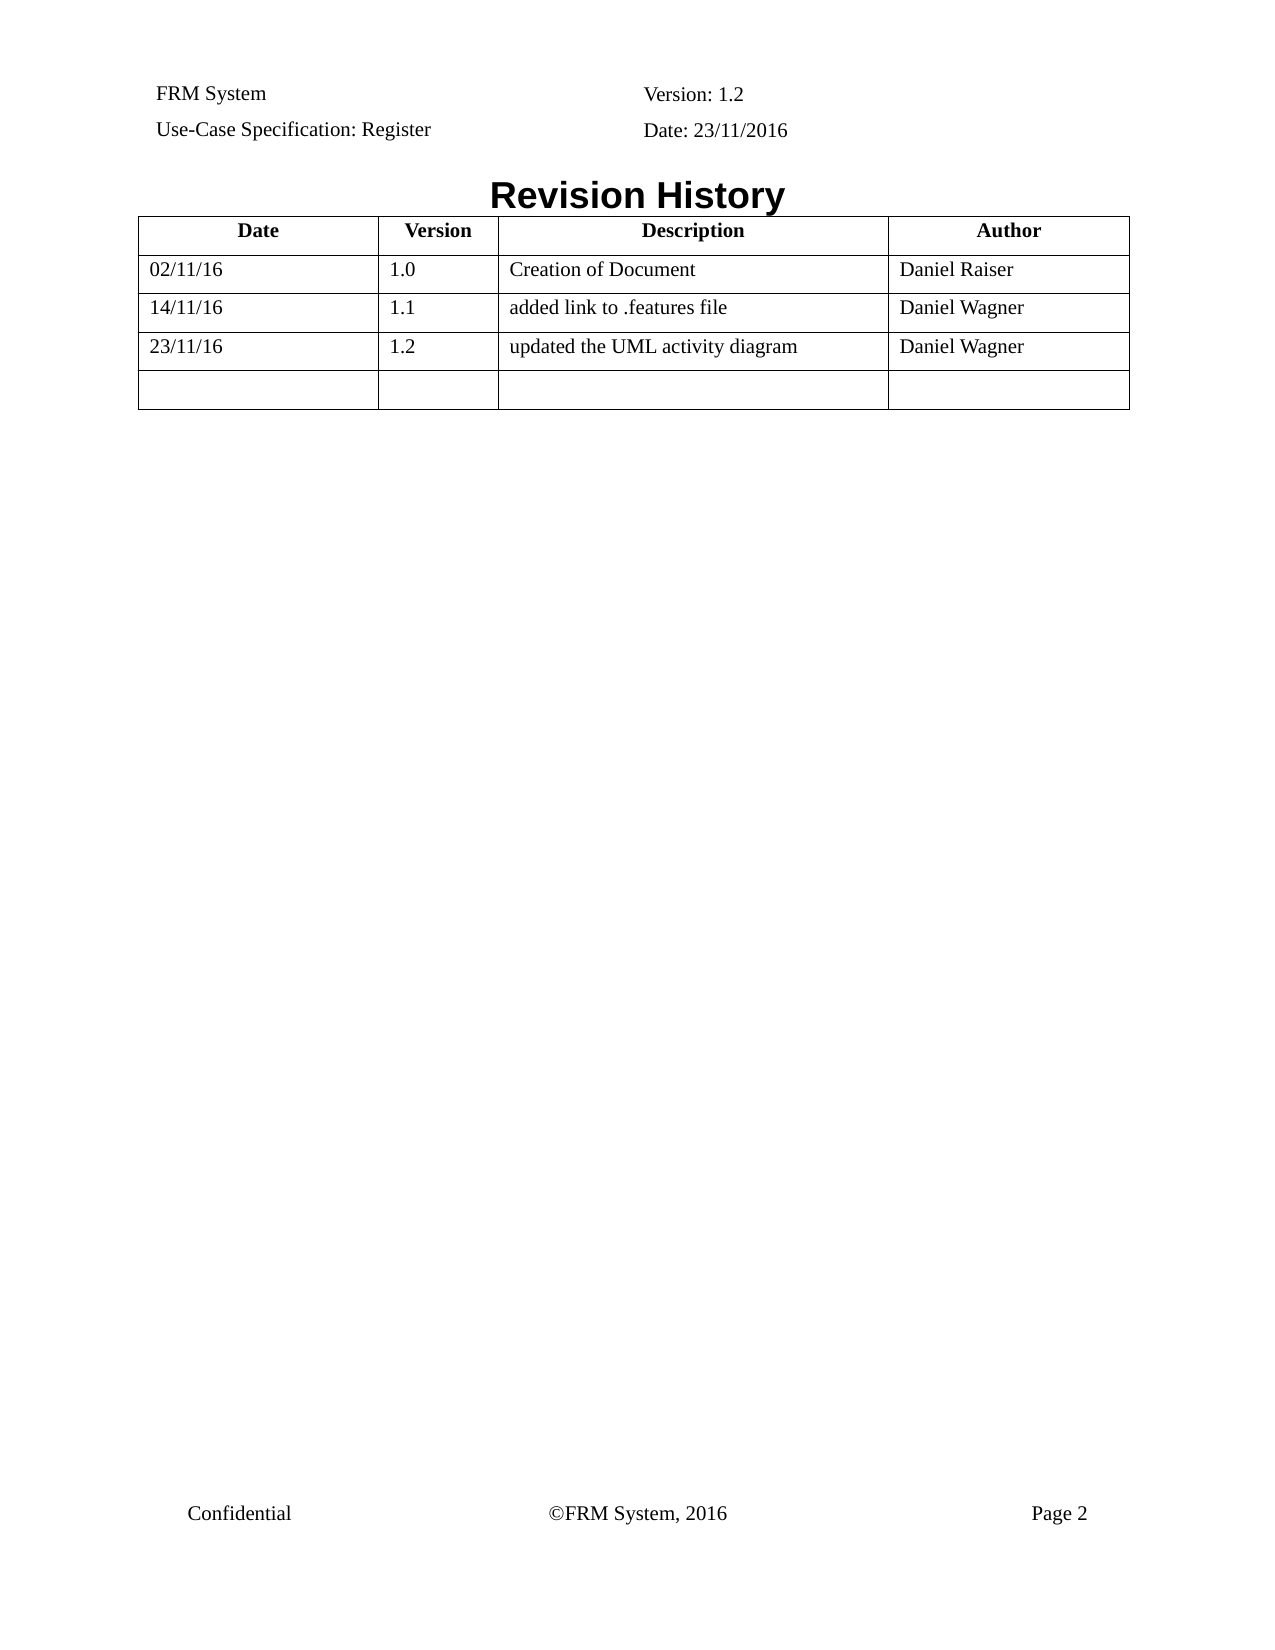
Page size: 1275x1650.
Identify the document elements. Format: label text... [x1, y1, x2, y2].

table_cell 02/11/16 [139, 256, 378, 293]
table_cell 1.2 [379, 333, 498, 370]
table_header Version [379, 217, 498, 254]
table_cell 14/11/16 [139, 294, 378, 332]
table_cell [499, 371, 888, 409]
table_header Description [499, 217, 888, 254]
table_cell added link to .features file [499, 294, 888, 332]
table_cell 23/11/16 [139, 333, 378, 370]
table_cell Creation of Document [499, 256, 888, 293]
table_cell [889, 371, 1129, 409]
table_cell Daniel Wagner [889, 333, 1129, 370]
text Revision History [150, 173, 1125, 216]
table_cell Daniel Raiser [889, 256, 1129, 293]
table_cell [379, 371, 498, 409]
table_cell Daniel Wagner [889, 294, 1129, 332]
table_header Date [139, 217, 378, 254]
table_cell 1.0 [379, 256, 498, 293]
table_cell updated the UML activity diagram [499, 333, 888, 370]
table_cell [139, 371, 378, 409]
table_cell 1.1 [379, 294, 498, 332]
table_header Author [889, 217, 1129, 254]
